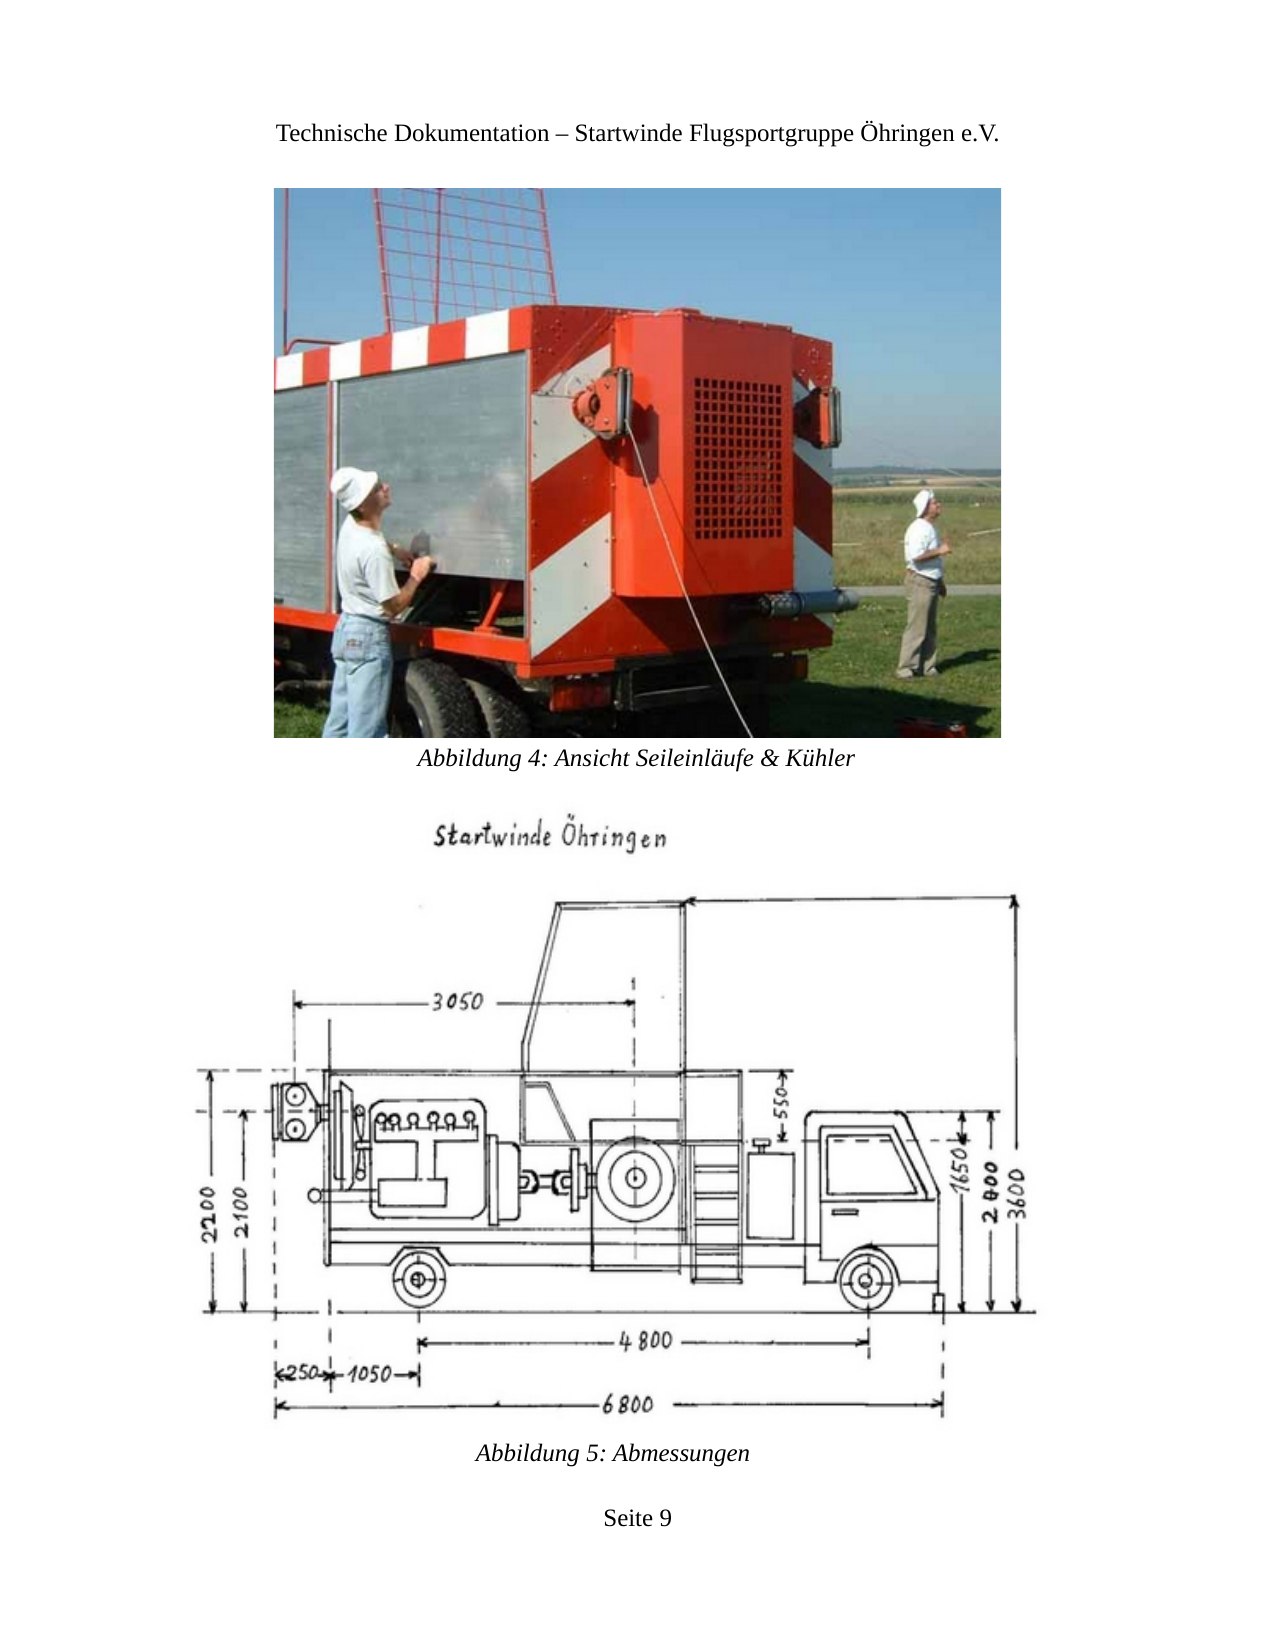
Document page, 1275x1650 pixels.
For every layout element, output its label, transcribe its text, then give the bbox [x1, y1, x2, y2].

text Abbildung 5: Abmessungen [172, 1439, 1055, 1467]
text Abbildung 4: Ansicht Seileinläufe & Kühler [274, 738, 1001, 772]
picture [172, 794, 1056, 1439]
picture [273, 188, 1002, 738]
